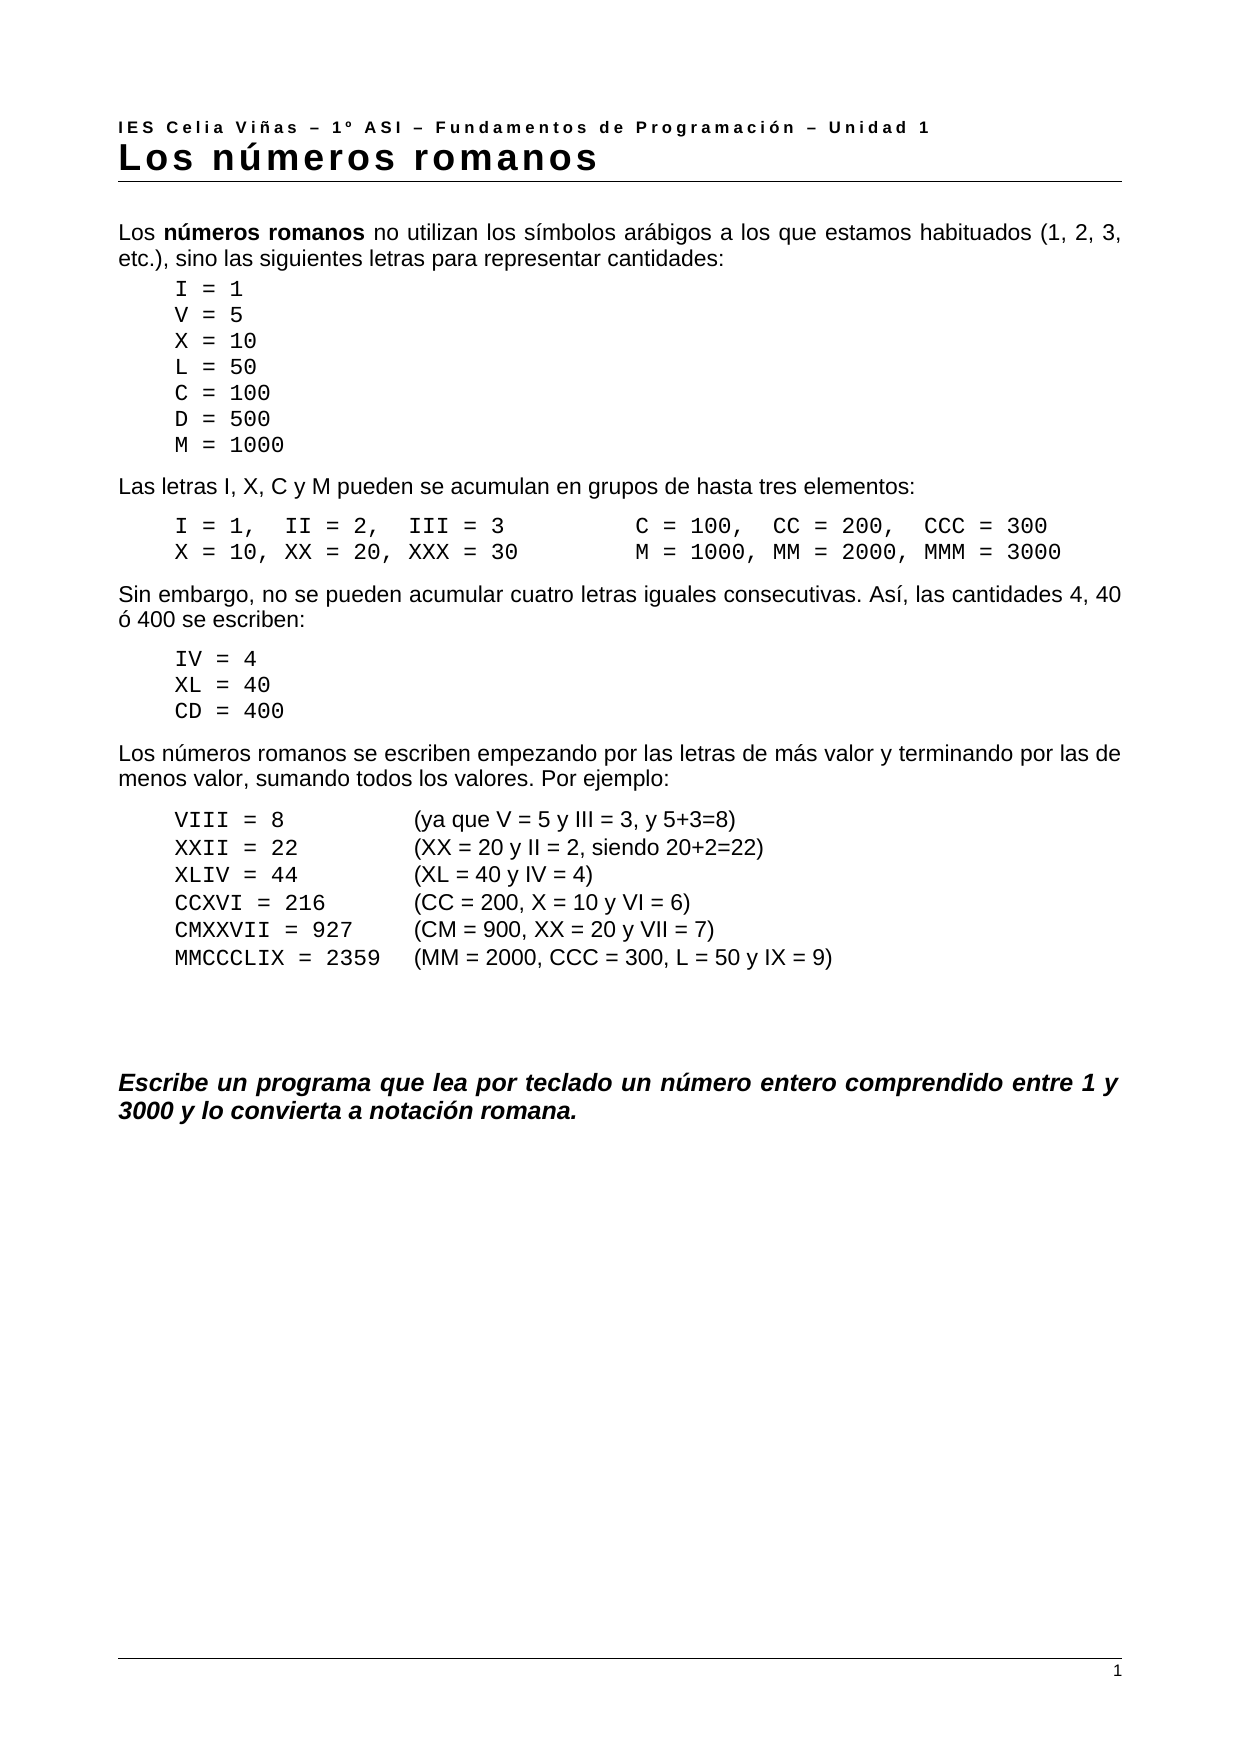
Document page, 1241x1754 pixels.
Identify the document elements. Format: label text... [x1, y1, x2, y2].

text XLIV = 44 (XL = 40 y IV = 4) [118, 862, 1122, 889]
text CCXVI = 216 (CC = 200, X = 10 y VI = 6) [118, 889, 1122, 917]
text Los números romanos se escriben empezando por las letras de más valor y terminando por las de menos valor, sumando todos los valores. Por ejemplo: [118, 741, 1122, 792]
text XXII = 22 (XX = 20 y II = 2, siendo 20+2=22) [118, 834, 1122, 862]
text Sin embargo, no se pueden acumular cuatro letras iguales consecutivas. Así, las cantidades 4, 40 ó 400 se escriben: [118, 581, 1122, 633]
text XL = 40 [118, 674, 1122, 699]
text IV = 4 [118, 648, 1122, 674]
text CD = 400 [118, 699, 1122, 726]
text Las letras I, X, C y M pueden se acumulan en grupos de hasta tres elementos: [118, 474, 1122, 499]
text CMXXVII = 927 (CM = 900, XX = 20 y VII = 7) [118, 917, 1122, 945]
text Los números romanos no utilizan los símbolos arábigos a los que estamos habituados (1, 2, 3, etc.), sino las siguientes letras para representar cantidades: [118, 220, 1122, 271]
text Los números romanos [118, 137, 1122, 181]
text MMCCCLIX = 2359 (MM = 2000, CCC = 300, L = 50 y IX = 9) [118, 945, 1122, 972]
text M = 1000 [118, 433, 1122, 459]
text V = 5 [118, 303, 1122, 329]
text C = 100 [118, 381, 1122, 407]
text IES Celia Viñas – 1º ASI – Fundamentos de Programación – Unidad 1 [118, 118, 1122, 137]
text Escribe un programa que lea por teclado un número entero comprendido entre 1 y 3000 y lo convierta a notación romana. [118, 1069, 1122, 1124]
text X = 10, XX = 20, XXX = 30 M = 1000, MM = 2000, MMM = 3000 [118, 541, 1122, 566]
text I = 1 [118, 277, 1122, 303]
text VIII = 8 (ya que V = 5 y III = 3, y 5+3=8) [118, 807, 1122, 834]
text X = 10 [118, 329, 1122, 355]
text D = 500 [118, 407, 1122, 433]
text I = 1, II = 2, III = 3 C = 100, CC = 200, CCC = 300 [118, 514, 1122, 541]
text L = 50 [118, 355, 1122, 381]
